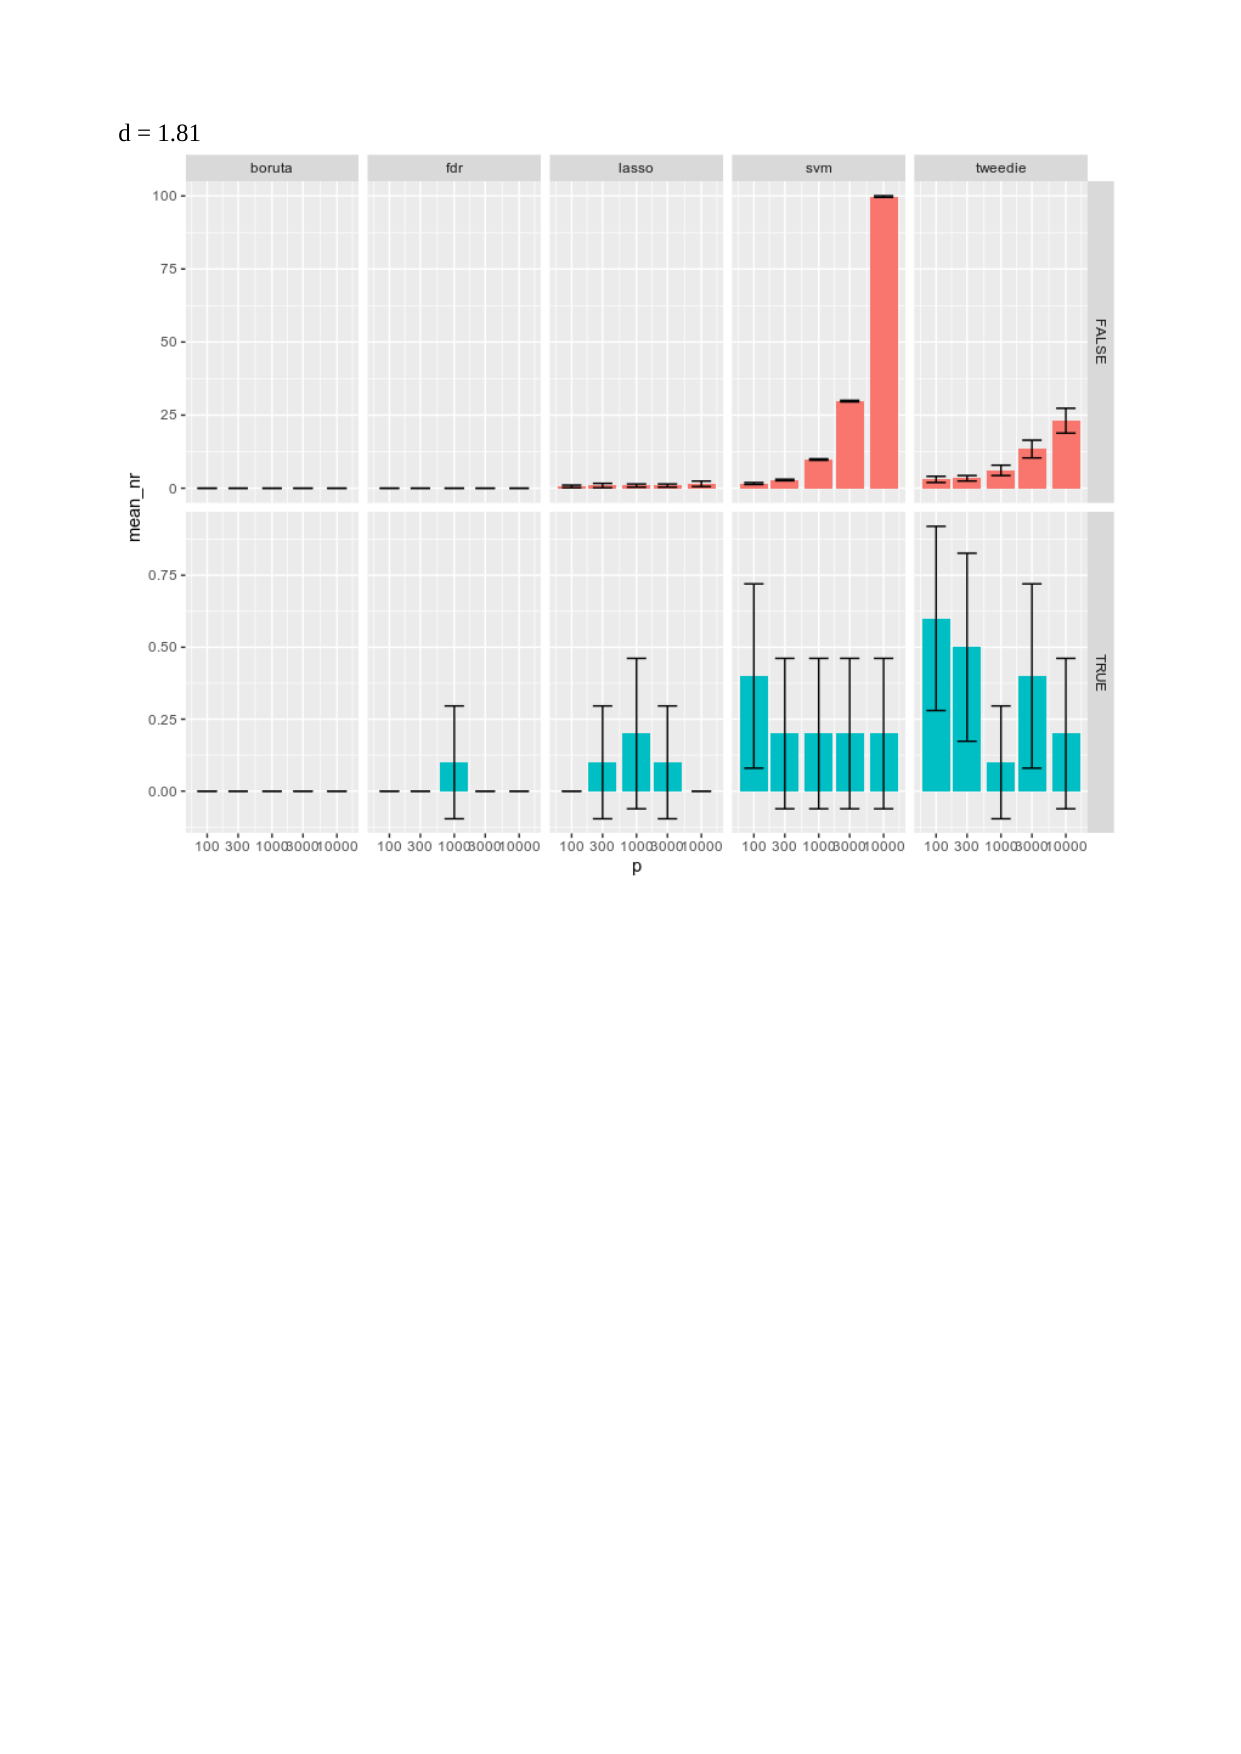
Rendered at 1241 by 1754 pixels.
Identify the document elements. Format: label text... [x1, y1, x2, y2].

picture [118, 146, 1123, 884]
text d = 1.81 [118, 118, 1122, 146]
